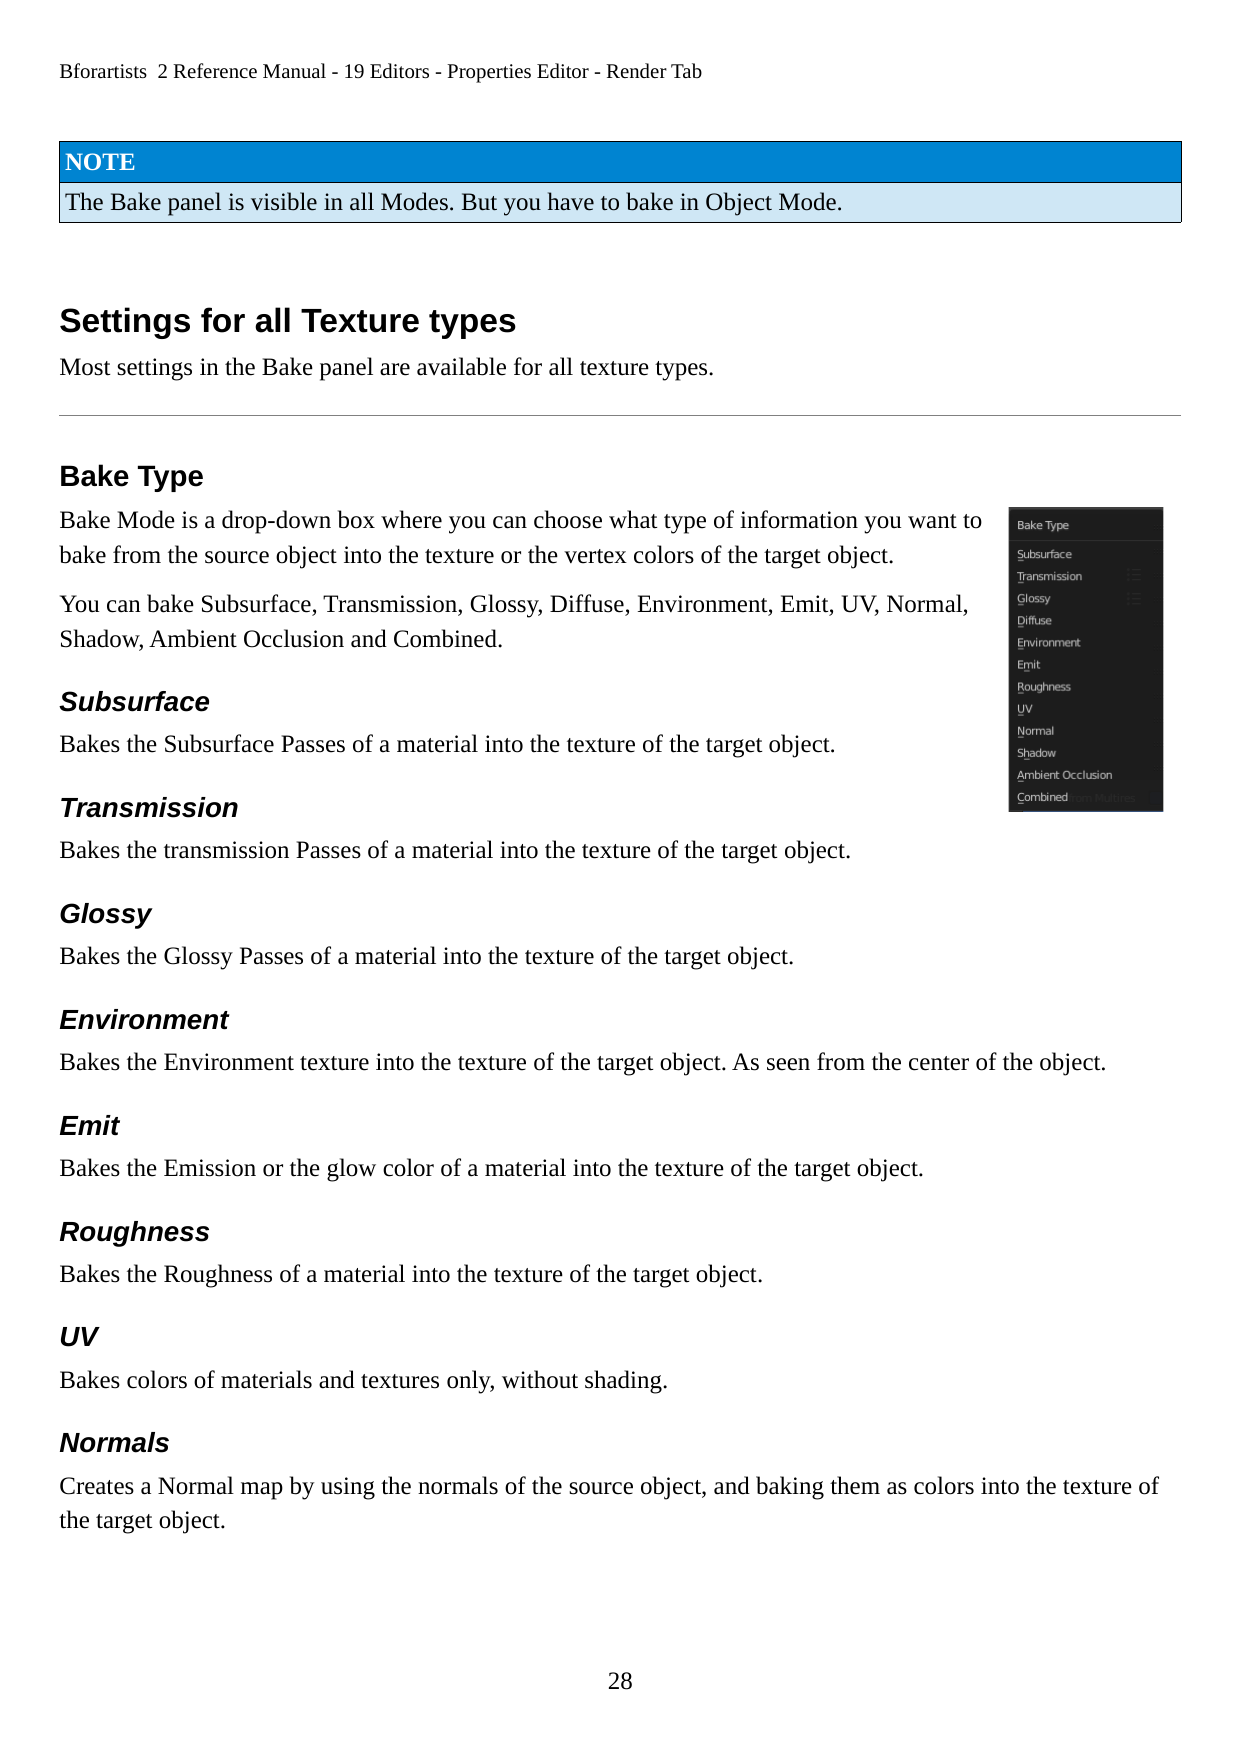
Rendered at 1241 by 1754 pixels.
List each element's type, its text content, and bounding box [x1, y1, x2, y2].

subtitle Glossy [59, 897, 1181, 929]
text Bakes the Roughness of a material into the texture of the target object. [59, 1259, 1181, 1288]
text Bakes the Environment texture into the texture of the target object. As seen from the center of the object. [59, 1047, 1181, 1076]
subtitle Emit [59, 1109, 1181, 1141]
table_cell The Bake panel is visible in all Modes. But you have to bake in Object Mode. [60, 183, 1181, 222]
text Bakes the Glossy Passes of a material into the texture of the target object. [59, 941, 1181, 970]
subtitle Settings for all Texture types [59, 300, 1181, 339]
subtitle Roughness [59, 1215, 1181, 1247]
table_header NOTE [60, 142, 1181, 182]
subtitle [1164, 685, 1181, 717]
text Bake Mode is a drop-down box where you can choose what type of information you want to bake from the source object into the texture or the vertex colors of the target object. [59, 506, 1181, 569]
subtitle Subsurface [59, 685, 1008, 717]
subtitle Bake Type [59, 459, 1181, 493]
text Bakes colors of materials and textures only, without shading. [59, 1365, 1181, 1394]
subtitle Transmission [59, 791, 1181, 823]
text Bakes the transmission Passes of a material into the texture of the target object. [59, 836, 1181, 864]
subtitle Normals [59, 1427, 1181, 1459]
picture [1008, 507, 1164, 812]
text Bakes the Subsurface Passes of a material into the texture of the target object. [59, 729, 1008, 758]
text Creates a Normal map by using the normals of the source object, and baking them as colors into the texture of the target object. [59, 1471, 1181, 1534]
text Most settings in the Bake panel are available for all texture types. [59, 352, 1181, 380]
subtitle UV [59, 1321, 1181, 1353]
text You can bake Subsurface, Transmission, Glossy, Diffuse, Environment, Emit, UV, Normal, Shadow, Ambient Occlusion and Combined. [59, 589, 1008, 652]
subtitle Environment [59, 1003, 1181, 1035]
text Bakes the Emission or the glow color of a material into the texture of the target object. [59, 1153, 1181, 1182]
